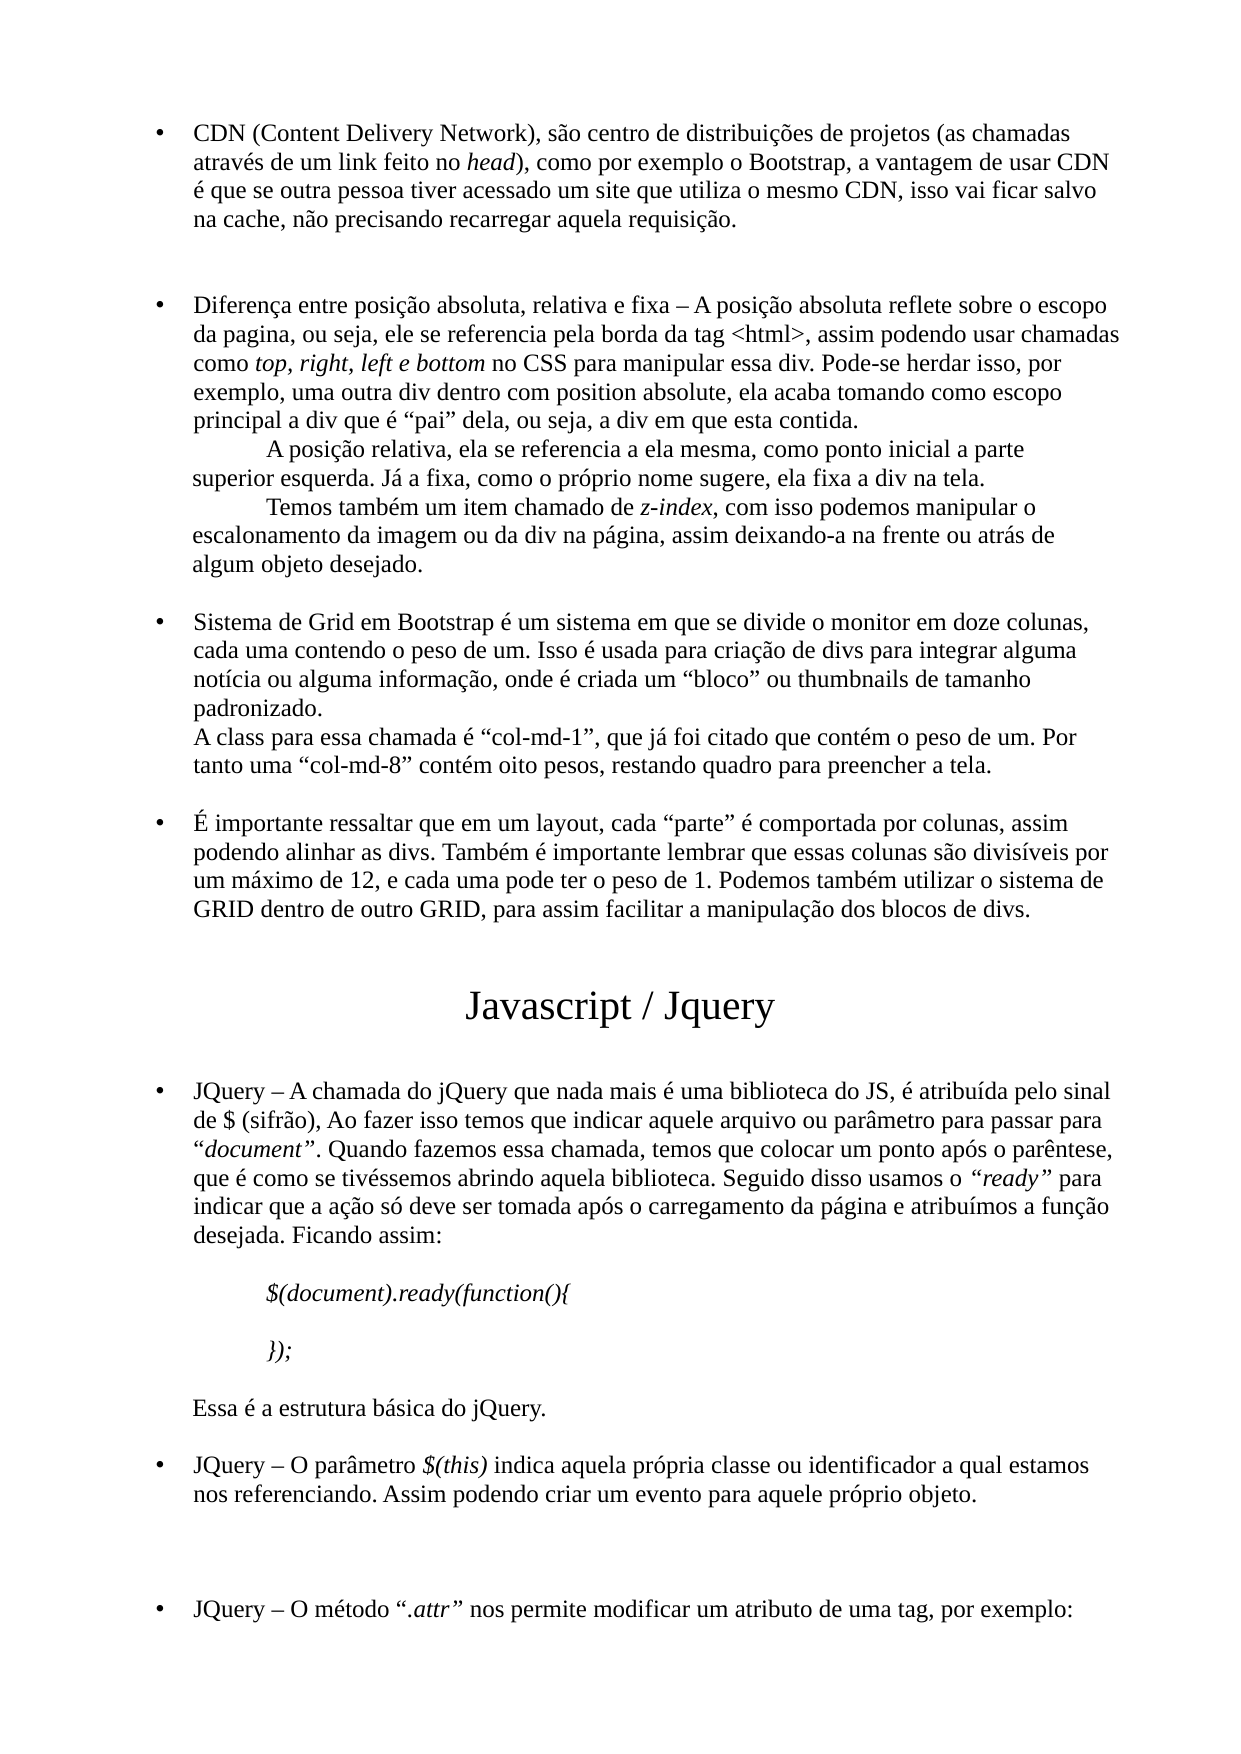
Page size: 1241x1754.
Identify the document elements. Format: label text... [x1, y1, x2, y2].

list JQuery – O método “.attr” nos permite modificar um atributo de uma tag, por exemplo: [156, 1594, 1122, 1623]
list A class para essa chamada é “col-md-1”, que já foi citado que contém o peso de um. Por tanto uma “col-md-8” contém oito pesos, restando quadro para preencher a tela. [156, 722, 1122, 779]
list CDN (Content Delivery Network), são centro de distribuições de projetos (as chamadas através de um link feito no head), como por exemplo o Bootstrap, a vantagem de usar CDN é que se outra pessoa tiver acessado um site que utiliza o mesmo CDN, isso vai ficar salvo na cache, não precisando recarregar aquela requisição. [156, 118, 1122, 233]
list JQuery – A chamada do jQuery que nada mais é uma biblioteca do JS, é atribuída pelo sinal de $ (sifrão), Ao fazer isso temos que indicar aquele arquivo ou parâmetro para passar para “document”. Quando fazemos essa chamada, temos que colocar um ponto após o parêntese, que é como se tivéssemos abrindo aquela biblioteca. Seguido disso usamos o “ready” para indicar que a ação só deve ser tomada após o carregamento da página e atribuímos a função desejada. Ficando assim: [156, 1076, 1122, 1249]
list Diferença entre posição absoluta, relativa e fixa – A posição absoluta reflete sobre o escopo da pagina, ou seja, ele se referencia pela borda da tag <html>, assim podendo usar chamadas como top, right, left e bottom no CSS para manipular essa div. Pode-se herdar isso, por exemplo, uma outra div dentro com position absolute, ela acaba tomando como escopo principal a div que é “pai” dela, ou seja, a div em que esta contida. [156, 291, 1122, 434]
text $(document).ready(function(){ [118, 1278, 1122, 1306]
list JQuery – O parâmetro $(this) indica aquela própria classe ou identificador a qual estamos nos referenciando. Assim podendo criar um evento para aquele próprio objeto. [156, 1450, 1122, 1508]
text }); [118, 1335, 1122, 1364]
text Temos também um item chamado de z-index, com isso podemos manipular o escalonamento da imagem ou da div na página, assim deixando-a na frente ou atrás de algum objeto desejado. [118, 492, 1122, 578]
text Javascript / Jquery [118, 981, 1122, 1028]
list É importante ressaltar que em um layout, cada “parte” é comportada por colunas, assim podendo alinhar as divs. Também é importante lembrar que essas colunas são divisíveis por um máximo de 12, e cada uma pode ter o peso de 1. Podemos também utilizar o sistema de GRID dentro de outro GRID, para assim facilitar a manipulação dos blocos de divs. [156, 808, 1122, 923]
text A posição relativa, ela se referencia a ela mesma, como ponto inicial a parte superior esquerda. Já a fixa, como o próprio nome sugere, ela fixa a div na tela. [118, 434, 1122, 492]
text Essa é a estrutura básica do jQuery. [118, 1393, 1122, 1421]
list Sistema de Grid em Bootstrap é um sistema em que se divide o monitor em doze colunas, cada uma contendo o peso de um. Isso é usada para criação de divs para integrar alguma notícia ou alguma informação, onde é criada um “bloco” ou thumbnails de tamanho padronizado. [156, 607, 1122, 722]
